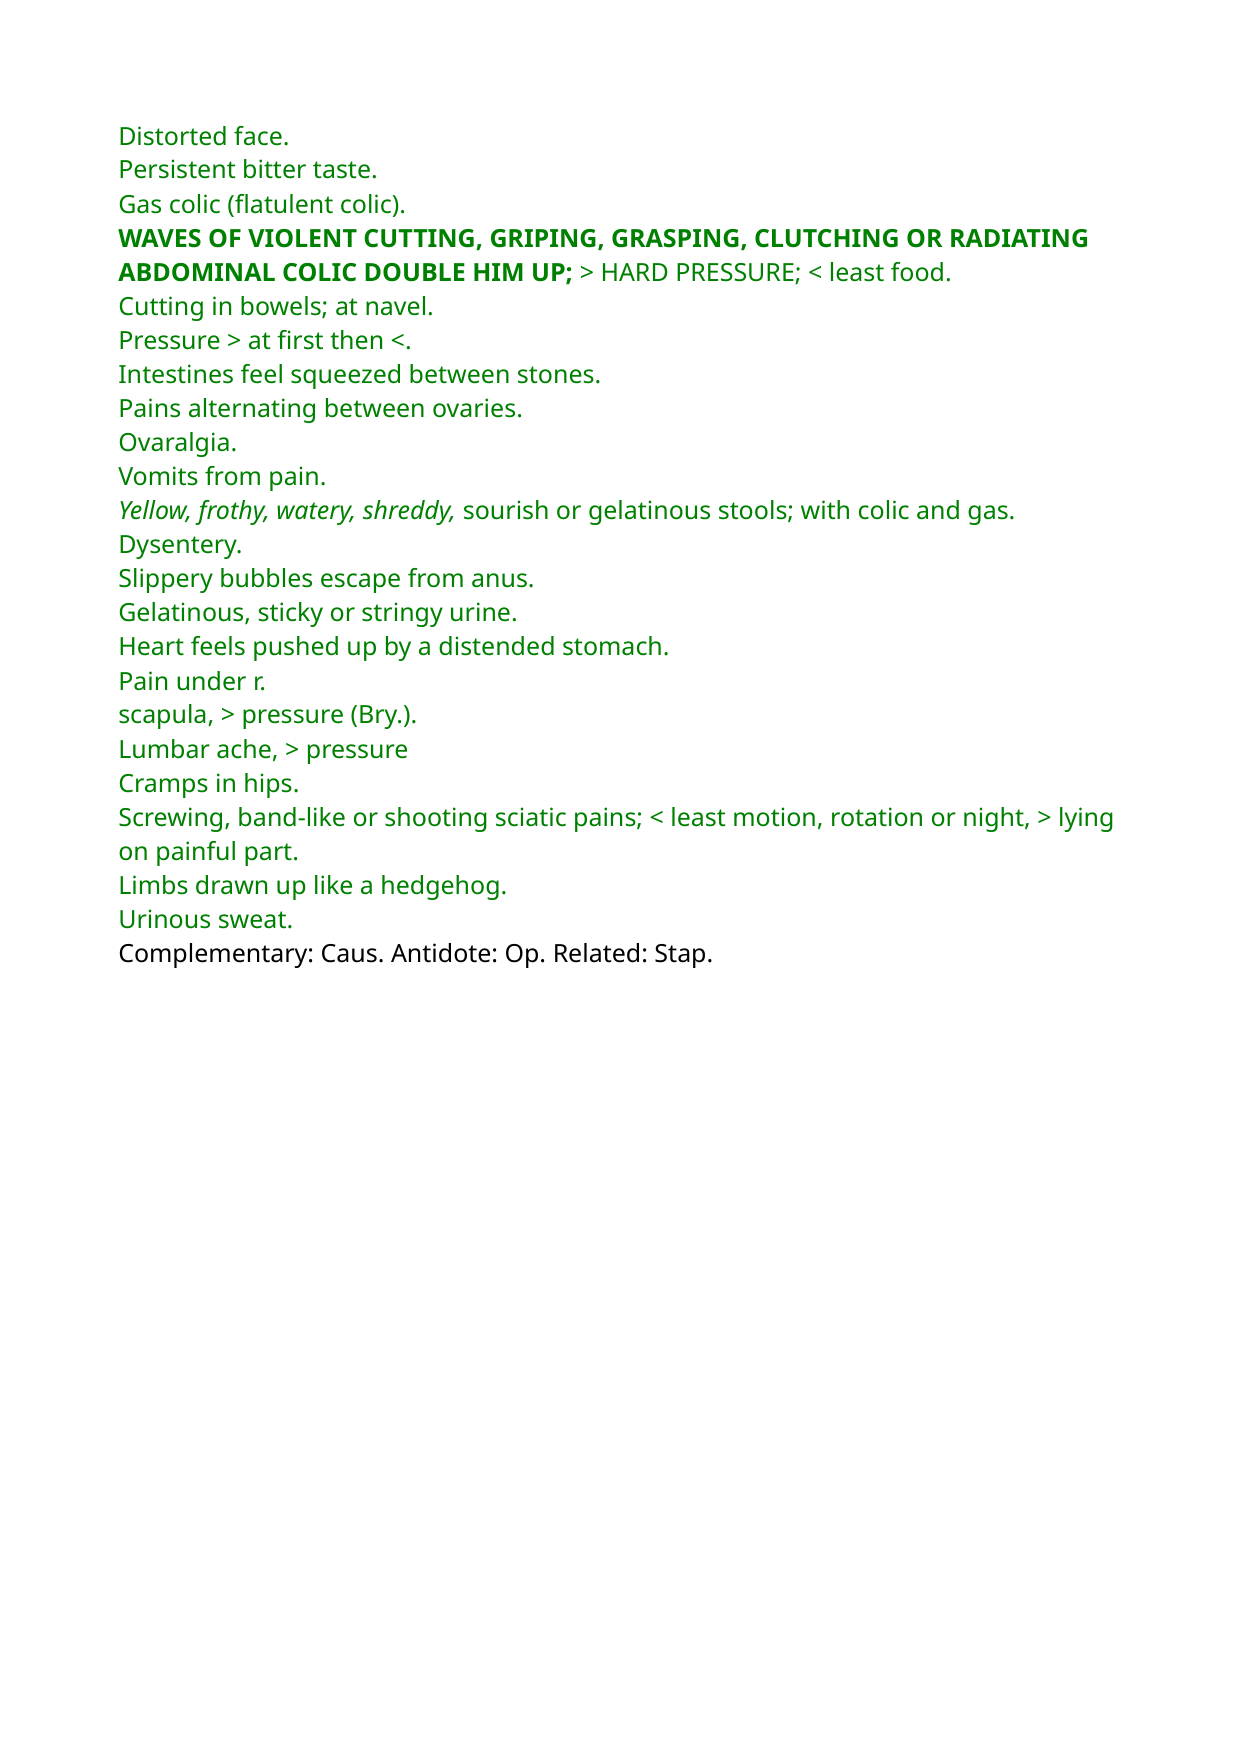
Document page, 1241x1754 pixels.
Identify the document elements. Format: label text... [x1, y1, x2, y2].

text Distorted face. [118, 118, 1122, 152]
text scapula, > pressure (Bry.). [118, 697, 1122, 731]
text Screwing, band-like or shooting sciatic pains; < least motion, rotation or night, > lying on painful part. [118, 799, 1122, 867]
text Persistent bitter taste. [118, 152, 1122, 186]
text Urinous sweat. [118, 902, 1122, 936]
text Pressure > at first then <. [118, 322, 1122, 357]
text Gelatinous, sticky or stringy urine. [118, 595, 1122, 629]
text Yellow, frothy, watery, shreddy, sourish or gelatinous stools; with colic and gas. [118, 493, 1122, 527]
text Cramps in hips. [118, 765, 1122, 799]
text WAVES OF VIOLENT CUTTING, GRIPING, GRASPING, CLUTCHING OR RADIATING ABDOMINAL COLIC DOUBLE HIM UP; > HARD PRESSURE; < least food. [118, 220, 1122, 288]
text Pains alternating between ovaries. [118, 391, 1122, 425]
text Lumbar ache, > pressure [118, 731, 1122, 765]
text Ovaralgia. [118, 425, 1122, 459]
text Pain under r. [118, 663, 1122, 697]
text Complementary: Caus. Antidote: Op. Related: Stap. [118, 936, 1122, 970]
text Intestines feel squeezed between stones. [118, 357, 1122, 391]
text Slippery bubbles escape from anus. [118, 561, 1122, 595]
text Gas colic (flatulent colic). [118, 186, 1122, 220]
text Cutting in bowels; at navel. [118, 288, 1122, 322]
text Limbs drawn up like a hedgehog. [118, 867, 1122, 902]
text Dysentery. [118, 527, 1122, 561]
text Heart feels pushed up by a distended stomach. [118, 629, 1122, 663]
text Vomits from pain. [118, 459, 1122, 493]
